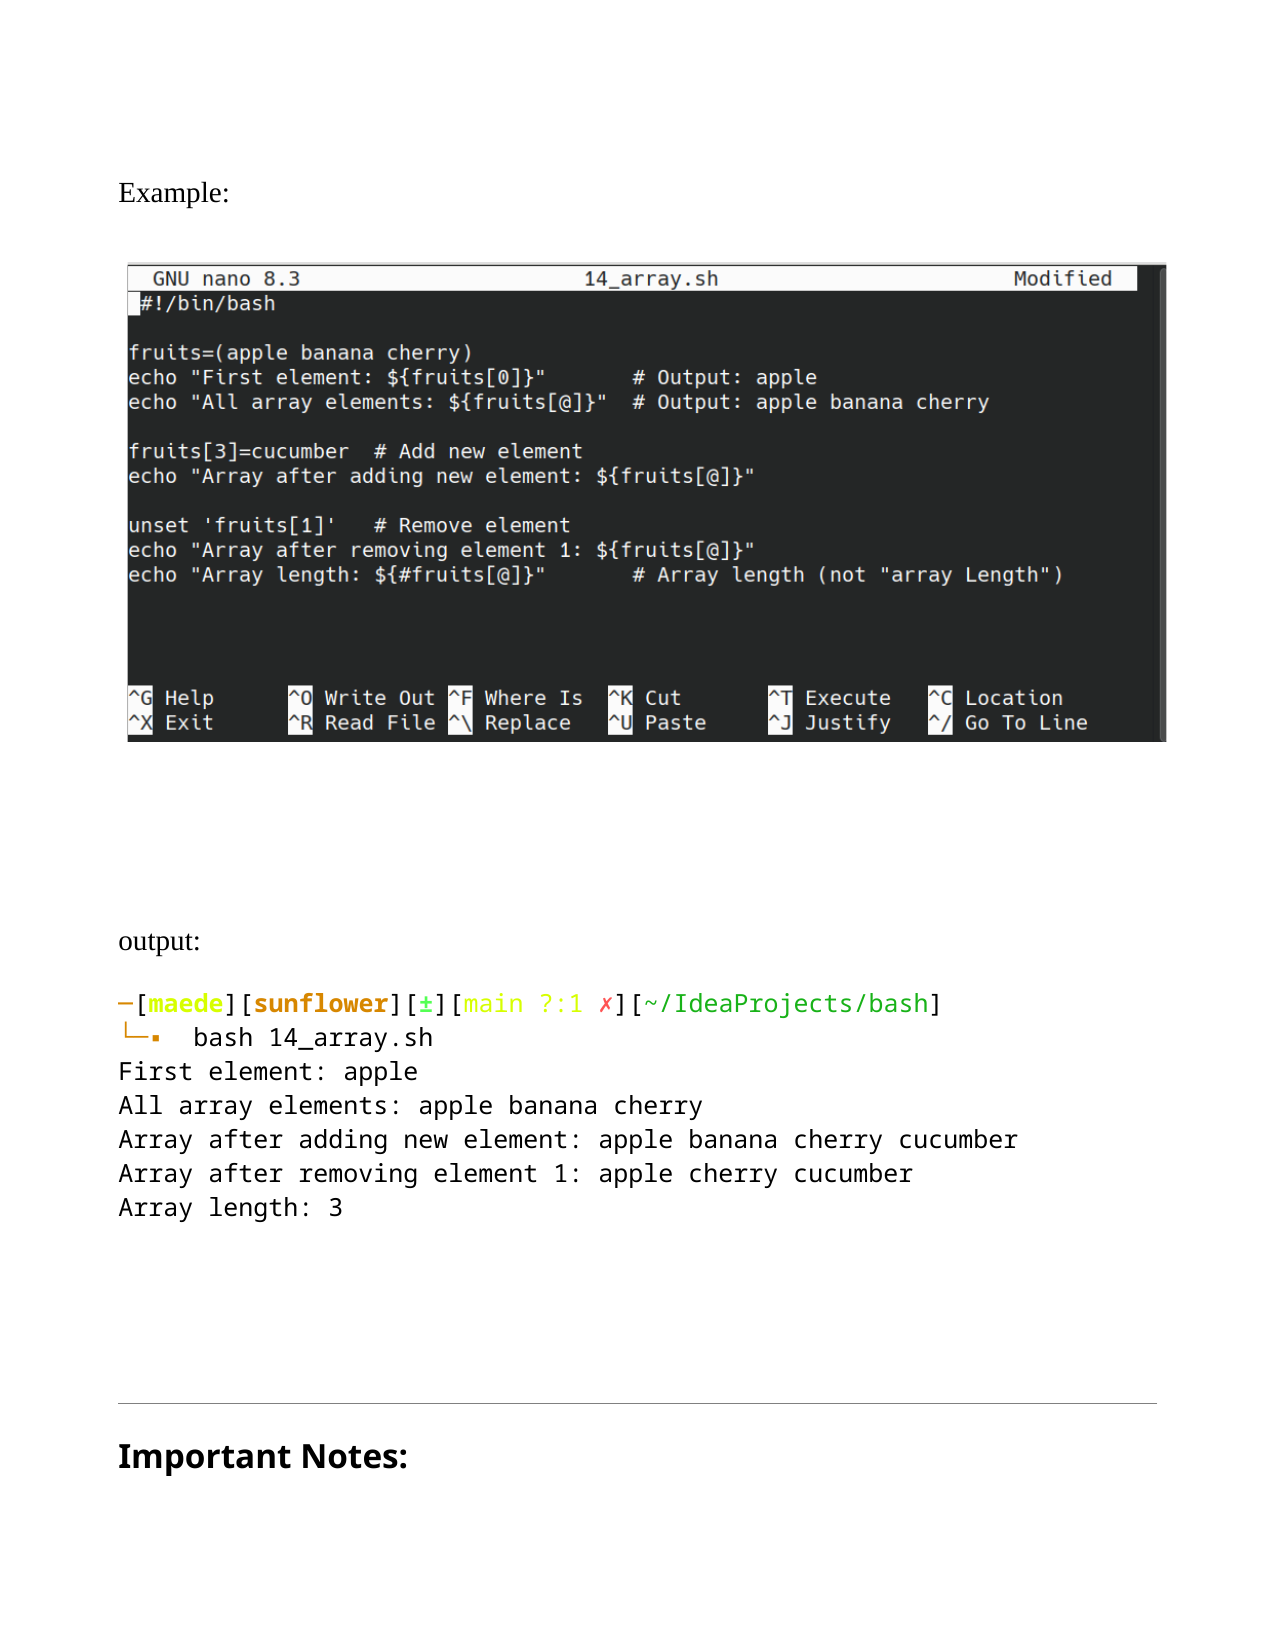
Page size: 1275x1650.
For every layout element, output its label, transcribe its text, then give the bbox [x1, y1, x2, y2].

text Important Notes: [118, 1433, 1157, 1478]
text ─[maede][sunflower][±][main ?:1 ✗][~/IdeaProjects/bash] └─▪ bash 14_array.sh First element: apple All array elements: apple banana cherry Array after adding new element: apple banana cherry cucumber Array after removing element 1: apple cherry cucumber Array length: 3 [118, 985, 1157, 1389]
picture [127, 262, 1167, 742]
text Example: [118, 176, 1157, 209]
text output: [118, 923, 1157, 956]
